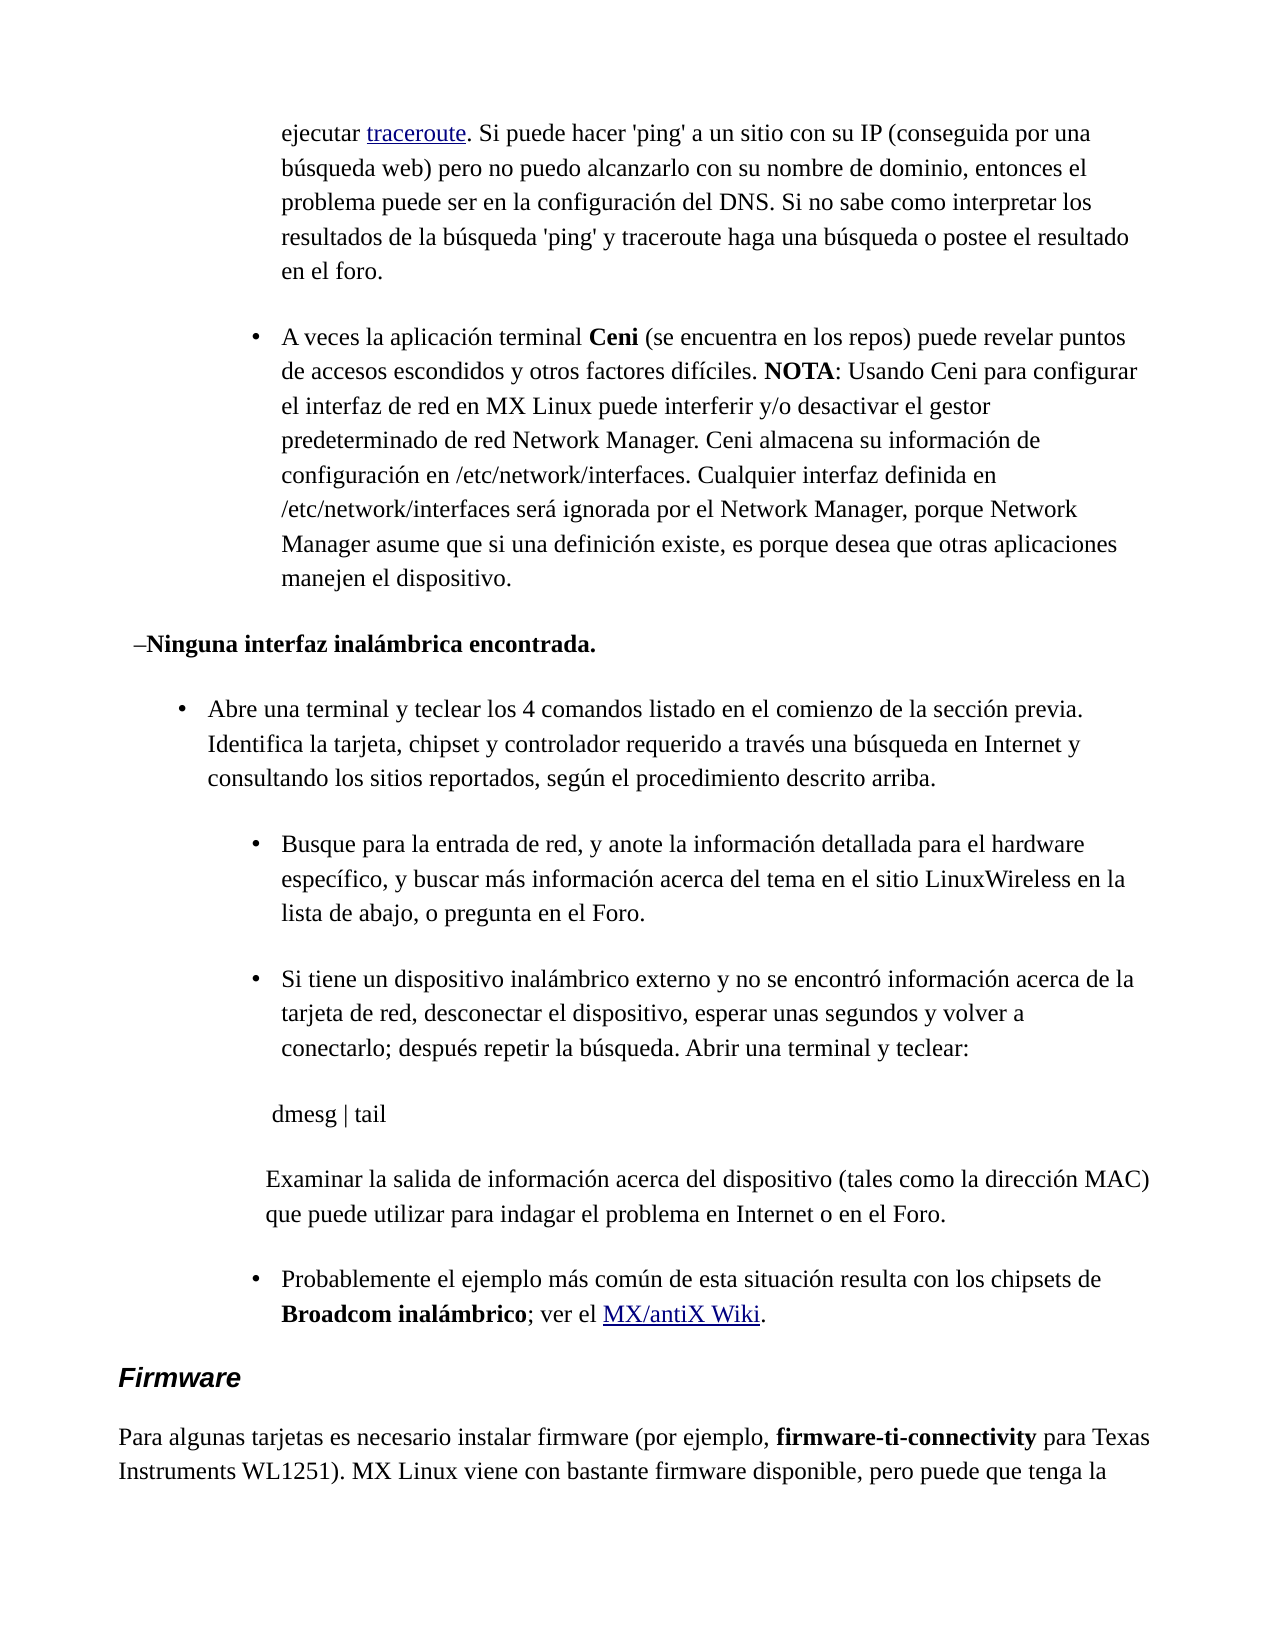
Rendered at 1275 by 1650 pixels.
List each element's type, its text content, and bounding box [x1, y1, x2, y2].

text –Ninguna interfaz inalámbrica encontrada. [134, 629, 1141, 658]
list Examinar la salida de información acerca del dispositivo (tales como la dirección MAC) que puede utilizar para indagar el problema en Internet o en el Foro. [236, 1164, 1157, 1228]
list Si tiene un dispositivo inalámbrico externo y no se encontró información acerca de la tarjeta de red, desconectar el dispositivo, esperar unas segundos y volver a conectarlo; después repetir la búsqueda. Abrir una terminal y teclear: [252, 964, 1141, 1062]
subtitle Firmware [118, 1362, 1157, 1393]
list Probablemente el ejemplo más común de esta situación resulta con los chipsets de Broadcom inalámbrico; ver el MX/antiX Wiki. [252, 1264, 1141, 1328]
list Abre una terminal y teclear los 4 comandos listado en el comienzo de la sección previa. Identifica la tarjeta, chipset y controlador requerido a través una búsqueda en Internet y consultando los sitios reportados, según el procedimiento descrito arriba. [178, 694, 1141, 792]
list Busque para la entrada de red, y anote la información detallada para el hardware específico, y buscar más información acerca del tema en el sitio LinuxWireless en la lista de abajo, o pregunta en el Foro. [252, 829, 1141, 927]
list ejecutar traceroute. Si puede hacer 'ping' a un sitio con su IP (conseguida por una búsqueda web) pero no puedo alcanzarlo con su nombre de dominio, entonces el problema puede ser en la configuración del DNS. Si no sabe como interpretar los resultados de la búsqueda 'ping' y traceroute haga una búsqueda o postee el resultado en el foro. [252, 118, 1141, 285]
list A veces la aplicación terminal Ceni (se encuentra en los repos) puede revelar puntos de accesos escondidos y otros factores difíciles. NOTA: Usando Ceni para configurar el interfaz de red en MX Linux puede interferir y/o desactivar el gestor predeterminado de red Network Manager. Ceni almacena su información de configuración en /etc/network/interfaces. Cualquier interfaz definida en /etc/network/interfaces será ignorada por el Network Manager, porque Network Manager asume que si una definición existe, es porque desea que otras aplicaciones manejen el dispositivo. [252, 322, 1141, 592]
list dmesg | tail [236, 1099, 1157, 1127]
text Para algunas tarjetas es necesario instalar firmware (por ejemplo, firmware-ti-connectivity para Texas Instruments WL1251). MX Linux viene con bastante firmware disponible, pero puede que tenga la [118, 1422, 1157, 1485]
